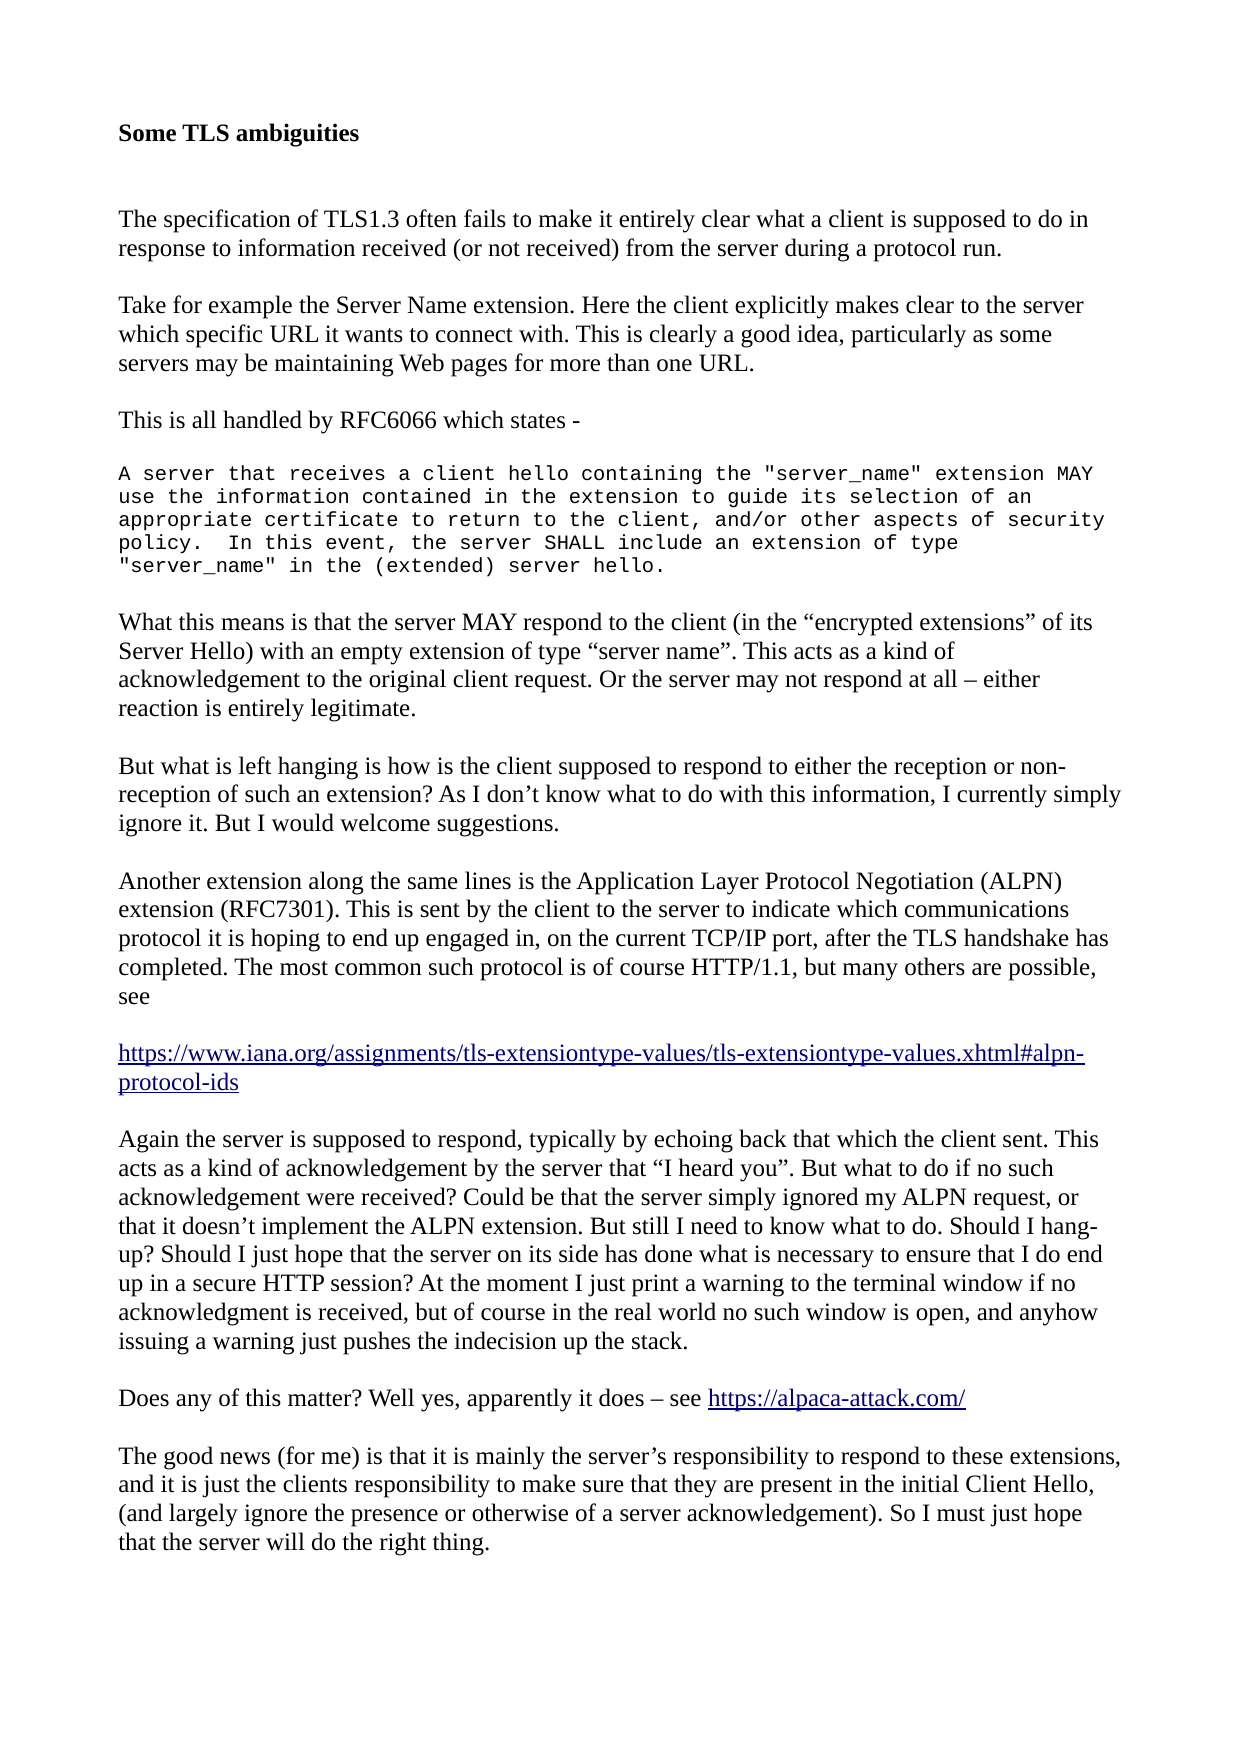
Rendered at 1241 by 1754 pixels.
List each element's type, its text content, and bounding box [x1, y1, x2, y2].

text Another extension along the same lines is the Application Layer Protocol Negotiation (ALPN) extension (RFC7301). This is sent by the client to the server to indicate which communications protocol it is hoping to end up engaged in, on the current TCP/IP port, after the TLS handshake has completed. The most common such protocol is of course HTTP/1.1, but many others are possible, see [118, 866, 1122, 1009]
text What this means is that the server MAY respond to the client (in the “encrypted extensions” of its Server Hello) with an empty extension of type “server name”. This acts as a kind of acknowledgement to the original client request. Or the server may not respond at all – either reaction is entirely legitimate. [118, 607, 1122, 722]
text The good news (for me) is that it is mainly the server’s responsibility to respond to these extensions, and it is just the clients responsibility to make sure that they are present in the initial Client Hello, (and largely ignore the presence or otherwise of a server acknowledgement). So I must just hope that the server will do the right thing. [118, 1441, 1122, 1556]
text https://www.iana.org/assignments/tls-extensiontype-values/tls-extensiontype-values.xhtml#alpn-protocol-ids [118, 1038, 1122, 1096]
text Some TLS ambiguities [118, 118, 1122, 147]
text A server that receives a client hello containing the "server_name" extension MAY use the information contained in the extension to guide its selection of an appropriate certificate to return to the client, and/or other aspects of security policy. In this event, the server SHALL include an extension of type "server_name" in the (extended) server hello. [118, 463, 1122, 578]
text Does any of this matter? Well yes, apparently it does – see https://alpaca-attack.com/ [118, 1383, 1122, 1412]
text But what is left hanging is how is the client supposed to respond to either the reception or non-reception of such an extension? As I don’t know what to do with this information, I currently simply ignore it. But I would welcome suggestions. [118, 751, 1122, 837]
text The specification of TLS1.3 often fails to make it entirely clear what a client is supposed to do in response to information received (or not received) from the server during a protocol run. [118, 204, 1122, 262]
text This is all handled by RFC6066 which states - [118, 406, 1122, 434]
text Again the server is supposed to respond, typically by echoing back that which the client sent. This acts as a kind of acknowledgement by the server that “I heard you”. But what to do if no such acknowledgement were received? Could be that the server simply ignored my ALPN request, or that it doesn’t implement the ALPN extension. But still I need to know what to do. Should I hang-up? Should I just hope that the server on its side has done what is necessary to ensure that I do end up in a secure HTTP session? At the moment I just print a warning to the terminal window if no acknowledgment is received, but of course in the real world no such window is open, and anyhow issuing a warning just pushes the indecision up the stack. [118, 1124, 1122, 1354]
text Take for example the Server Name extension. Here the client explicitly makes clear to the server which specific URL it wants to connect with. This is clearly a good idea, particularly as some servers may be maintaining Web pages for more than one URL. [118, 291, 1122, 377]
